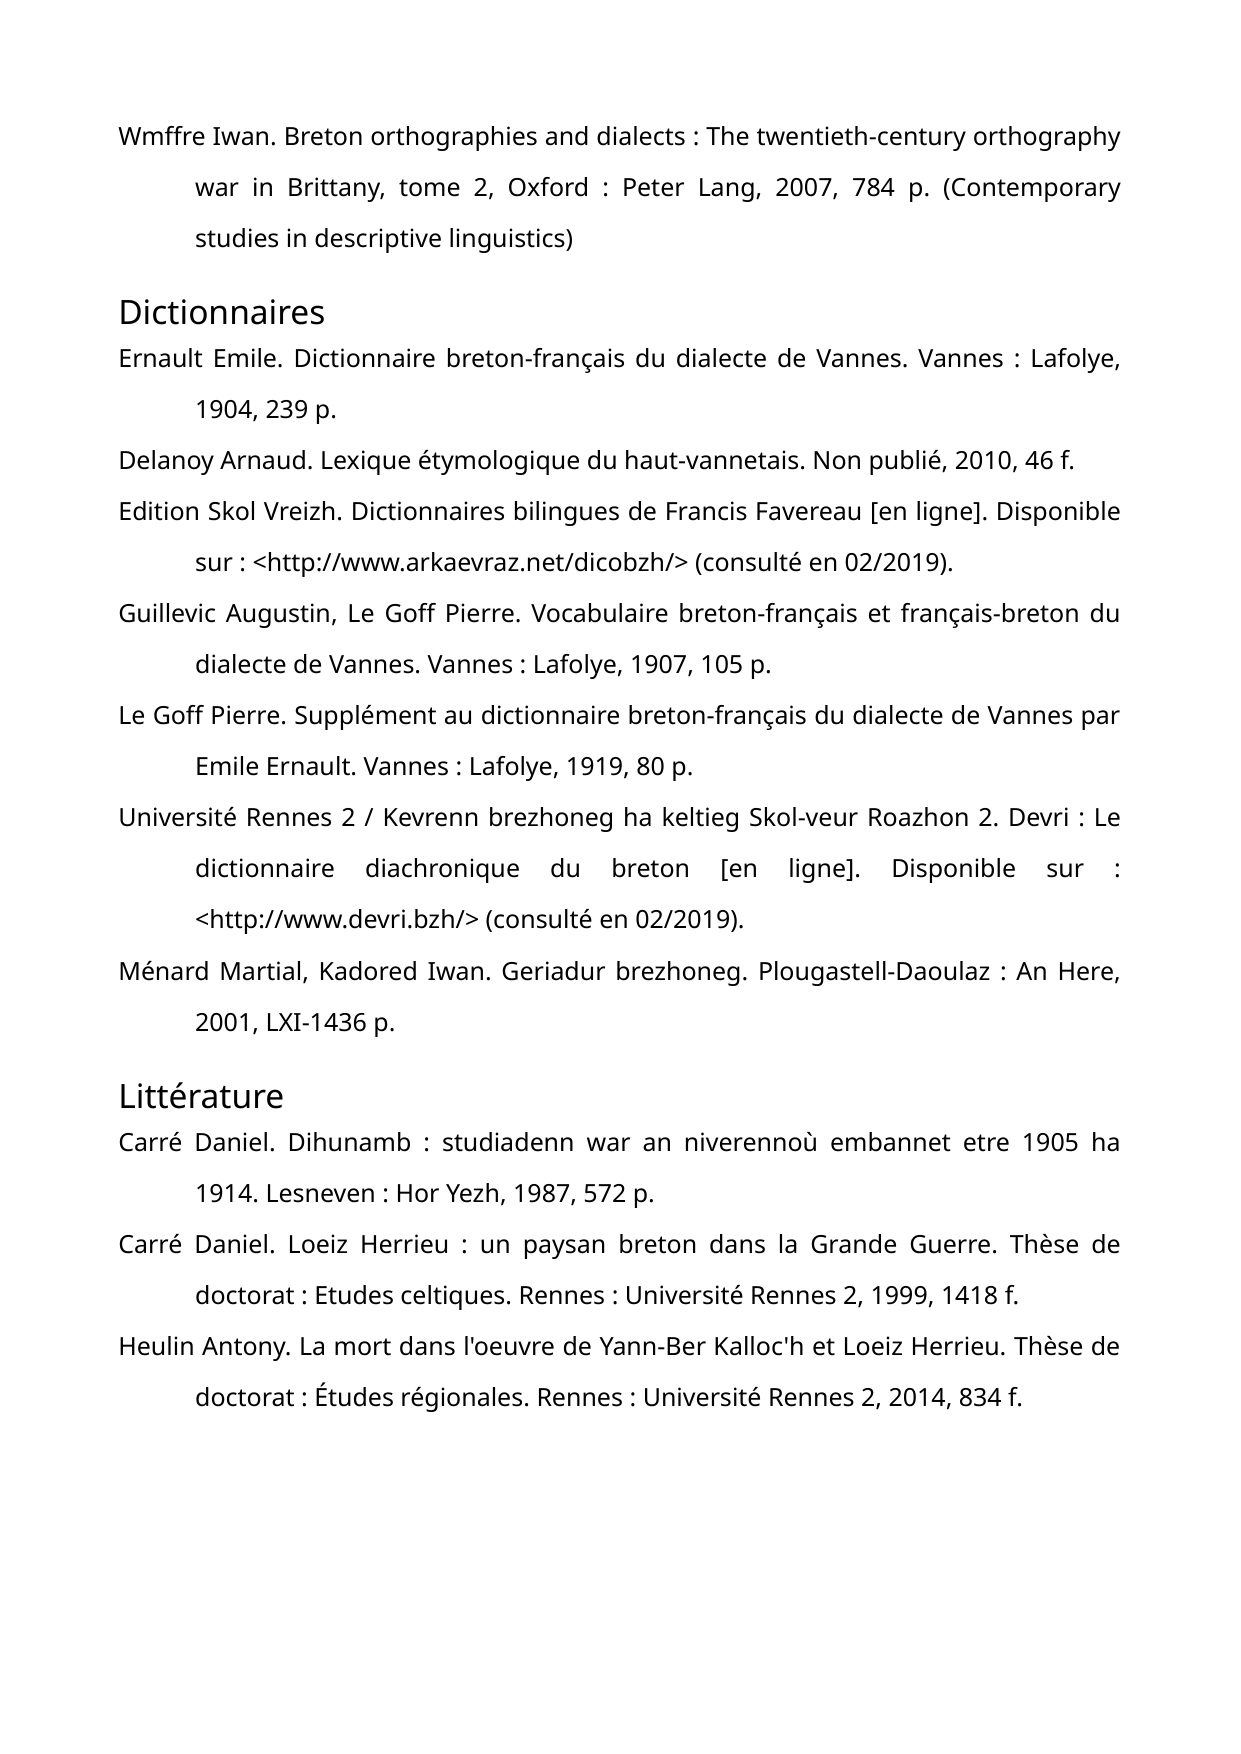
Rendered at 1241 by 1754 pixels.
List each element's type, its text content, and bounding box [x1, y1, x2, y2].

subtitle Littérature [118, 1073, 1122, 1119]
text Ernault Emile. Dictionnaire breton-français du dialecte de Vannes. Vannes : Lafolye, 1904, 239 p. [118, 341, 1122, 426]
text Edition Skol Vreizh. Dictionnaires bilingues de Francis Favereau [en ligne]. Disponible sur : <http://www.arkaevraz.net/dicobzh/> (consulté en 02/2019). [118, 494, 1122, 579]
text Carré Daniel. Dihunamb : studiadenn war an niverennoù embannet etre 1905 ha 1914. Lesneven : Hor Yezh, 1987, 572 p. [118, 1124, 1122, 1210]
subtitle Dictionnaires [118, 289, 1122, 335]
text Heulin Antony. La mort dans l'oeuvre de Yann-Ber Kalloc'h et Loeiz Herrieu. Thèse de doctorat : Études régionales. Rennes : Université Rennes 2, 2014, 834 f. [118, 1329, 1122, 1414]
text Université Rennes 2 / Kevrenn brezhoneg ha keltieg Skol-veur Roazhon 2. Devri : Le dictionnaire diachronique du breton [en ligne]. Disponible sur : <http://www.devri.bzh/> (consulté en 02/2019). [118, 800, 1122, 936]
text Delanoy Arnaud. Lexique étymologique du haut-vannetais. Non publié, 2010, 46 f. [118, 443, 1122, 477]
text Le Goff Pierre. Supplément au dictionnaire breton-français du dialecte de Vannes par Emile Ernault. Vannes : Lafolye, 1919, 80 p. [118, 698, 1122, 783]
text Wmffre Iwan. Breton orthographies and dialects : The twentieth-century orthography war in Brittany, tome 2, Oxford : Peter Lang, 2007, 784 p. (Contemporary studies in descriptive linguistics) [118, 118, 1122, 254]
text Ménard Martial, Kadored Iwan. Geriadur brezhoneg. Plougastell-Daoulaz : An Here, 2001, LXI-1436 p. [118, 953, 1122, 1038]
text Guillevic Augustin, Le Goff Pierre. Vocabulaire breton-français et français-breton du dialecte de Vannes. Vannes : Lafolye, 1907, 105 p. [118, 596, 1122, 681]
text Carré Daniel. Loeiz Herrieu : un paysan breton dans la Grande Guerre. Thèse de doctorat : Etudes celtiques. Rennes : Université Rennes 2, 1999, 1418 f. [118, 1227, 1122, 1312]
